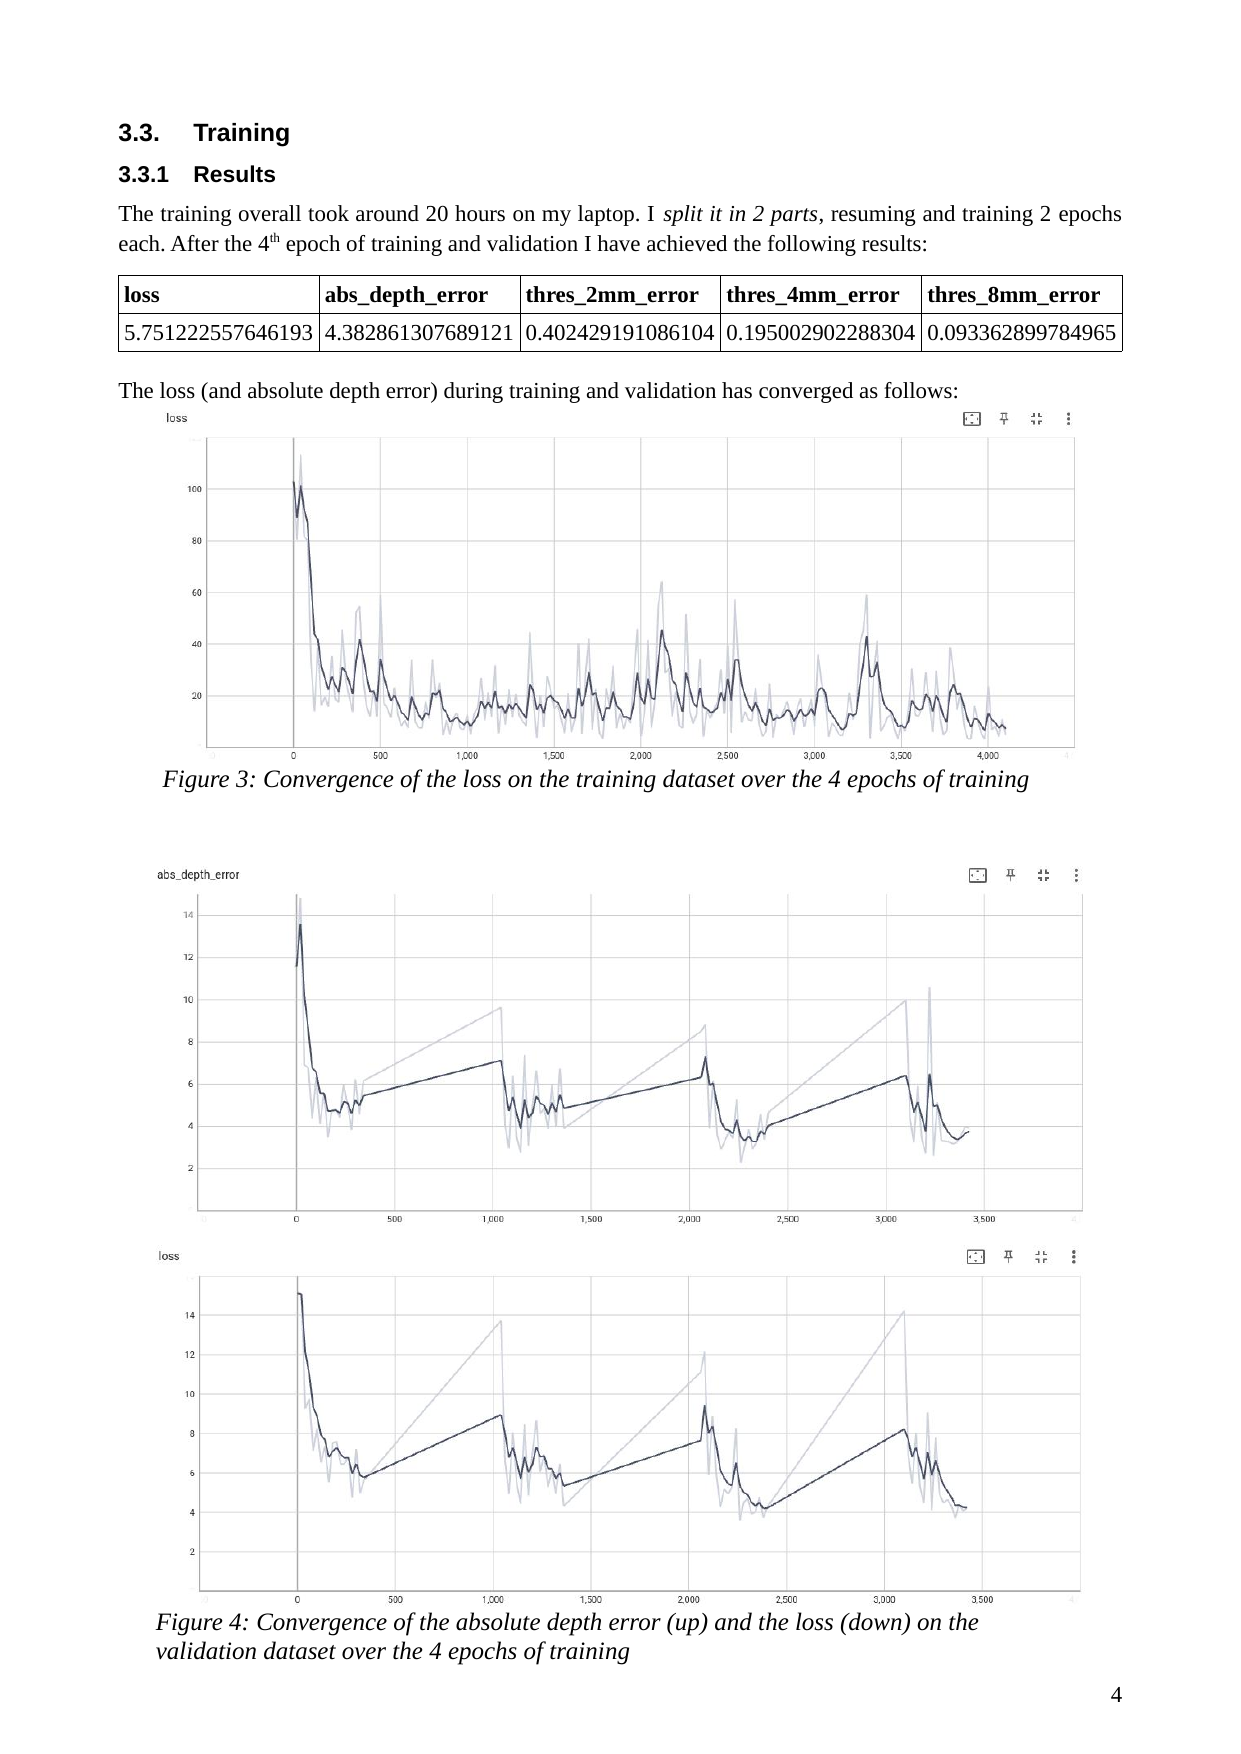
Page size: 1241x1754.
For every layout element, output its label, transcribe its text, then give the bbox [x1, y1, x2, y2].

text Figure 3: Convergence of the loss on the training dataset over the 4 epochs of training [162, 764, 1078, 793]
text [156, 862, 1084, 866]
table_header thres_2mm_error [521, 276, 720, 313]
subtitle Training [118, 118, 1122, 147]
table_cell 4.382861307689121 [320, 314, 520, 351]
table_cell 5.751222557646193 [119, 314, 319, 351]
table_header abs_depth_error [320, 276, 520, 313]
table_header thres_8mm_error [922, 276, 1122, 313]
text [156, 1226, 1084, 1245]
table_cell 0.093362899784965 [922, 314, 1122, 351]
text The loss (and absolute depth error) during training and validation has converged as follows: [118, 378, 1122, 404]
text The training overall took around 20 hours on my laptop. I split it in 2 parts, resuming and training 2 epochs each. After the 4th epoch of training and validation I have achieved the following results: [118, 200, 1122, 257]
table_header thres_4mm_error [721, 276, 921, 313]
subtitle Results [118, 161, 1122, 188]
table_header loss [119, 276, 319, 313]
picture [155, 1245, 1085, 1608]
picture [162, 404, 1078, 764]
text Figure 4: Convergence of the absolute depth error (up) and the loss (down) on the validation dataset over the 4 epochs of training [156, 1608, 1084, 1665]
table_cell 0.195002902288304 [721, 314, 921, 351]
table_cell 0.402429191086104 [521, 314, 720, 351]
picture [155, 866, 1085, 1226]
